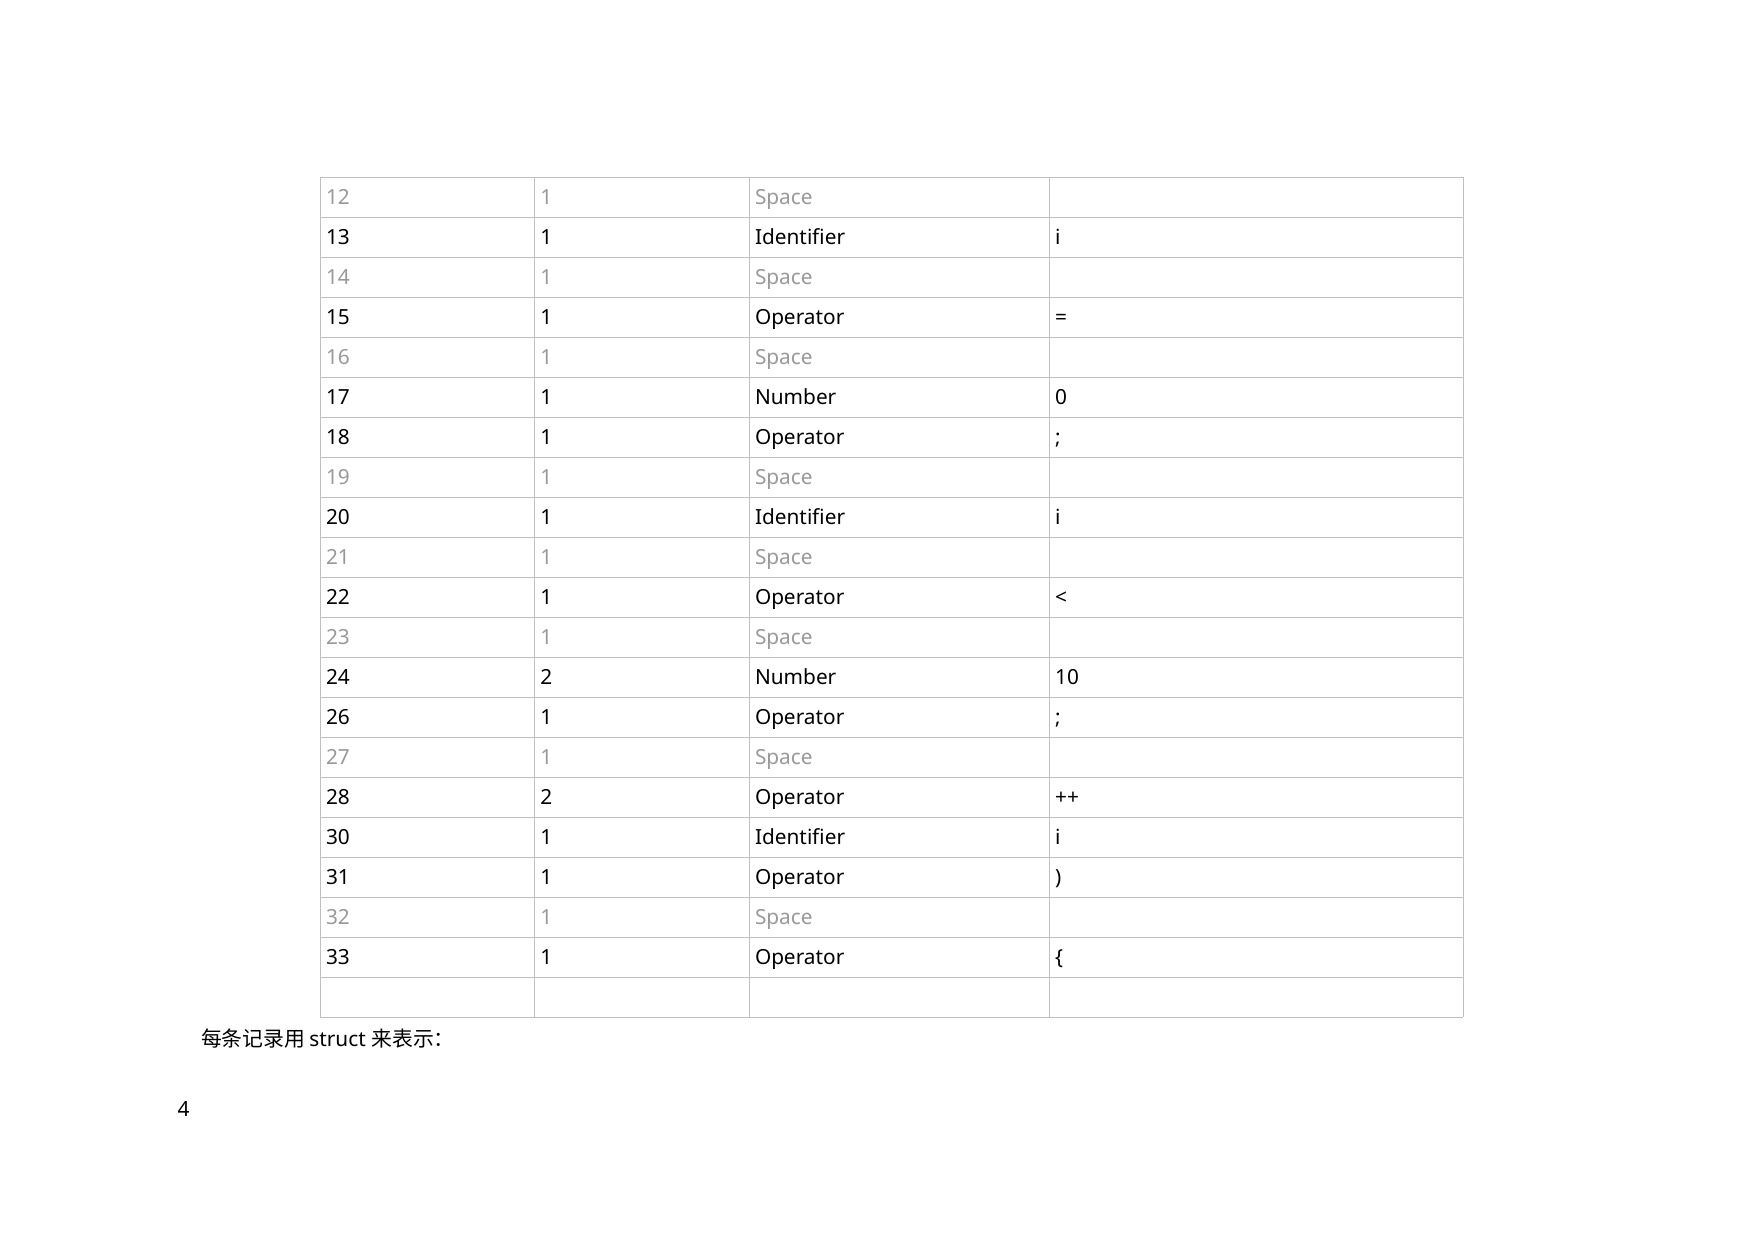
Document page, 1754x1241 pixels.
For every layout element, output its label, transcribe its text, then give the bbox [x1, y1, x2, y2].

table_cell 1 [535, 618, 749, 657]
table_cell i [1050, 498, 1463, 537]
table_cell [1050, 258, 1463, 297]
table_cell 22 [321, 578, 534, 617]
table_cell Identifier [750, 218, 1049, 257]
table_cell Identifier [750, 498, 1049, 537]
table_cell Operator [750, 858, 1049, 897]
table_cell 1 [535, 858, 749, 897]
table_cell 1 [535, 298, 749, 337]
table_cell i [1050, 818, 1463, 857]
table_cell Operator [750, 938, 1049, 977]
table_cell 27 [321, 738, 534, 777]
table_cell Operator [750, 578, 1049, 617]
table_cell Identifier [750, 818, 1049, 857]
table_cell 10 [1050, 658, 1463, 697]
table_cell i [1050, 218, 1463, 257]
table_cell < [1050, 578, 1463, 617]
table_cell ; [1050, 698, 1463, 737]
table_cell [1050, 738, 1463, 777]
table_cell 1 [535, 538, 749, 577]
table_cell [1050, 178, 1463, 217]
table_cell 2 [535, 658, 749, 697]
table_cell 1 [535, 258, 749, 297]
table_cell Number [750, 378, 1049, 417]
table_cell Space [750, 618, 1049, 657]
table_cell 19 [321, 458, 534, 497]
table_cell Number [750, 658, 1049, 697]
table_cell 18 [321, 418, 534, 457]
table_cell 14 [321, 258, 534, 297]
table_cell [321, 978, 534, 1017]
table_cell 15 [321, 298, 534, 337]
table_cell [1050, 618, 1463, 657]
table_cell [1050, 458, 1463, 497]
table_cell 1 [535, 738, 749, 777]
table_cell 21 [321, 538, 534, 577]
table_cell [750, 978, 1049, 1017]
table_cell 1 [535, 898, 749, 937]
table_cell Space [750, 178, 1049, 217]
table_cell { [1050, 938, 1463, 977]
table_cell Space [750, 738, 1049, 777]
table_cell 1 [535, 218, 749, 257]
table_cell 1 [535, 698, 749, 737]
text 每条记录用struct 来表示： [177, 1023, 1605, 1053]
table_cell 1 [535, 498, 749, 537]
table_cell 24 [321, 658, 534, 697]
table_cell [1050, 538, 1463, 577]
table_cell ) [1050, 858, 1463, 897]
table_cell [535, 978, 749, 1017]
table_cell 2 [535, 778, 749, 817]
table_cell Operator [750, 418, 1049, 457]
table_cell 0 [1050, 378, 1463, 417]
table_cell Space [750, 898, 1049, 937]
table_cell 20 [321, 498, 534, 537]
table_cell 28 [321, 778, 534, 817]
table_cell [1050, 898, 1463, 937]
table_cell Space [750, 258, 1049, 297]
table_cell 30 [321, 818, 534, 857]
table_cell 1 [535, 418, 749, 457]
table_cell [1050, 978, 1463, 1017]
table_cell Space [750, 538, 1049, 577]
table_cell 1 [535, 578, 749, 617]
table_cell 16 [321, 338, 534, 377]
table_cell 26 [321, 698, 534, 737]
table_cell 1 [535, 378, 749, 417]
table_cell 17 [321, 378, 534, 417]
table_cell 12 [321, 178, 534, 217]
table_cell 1 [535, 178, 749, 217]
table_cell = [1050, 298, 1463, 337]
table_cell 13 [321, 218, 534, 257]
table_cell 1 [535, 338, 749, 377]
table_cell 1 [535, 458, 749, 497]
table_cell 23 [321, 618, 534, 657]
table_cell 32 [321, 898, 534, 937]
table_cell 1 [535, 938, 749, 977]
table_cell Space [750, 338, 1049, 377]
table_cell 33 [321, 938, 534, 977]
table_cell 1 [535, 818, 749, 857]
table_cell 31 [321, 858, 534, 897]
table_cell Operator [750, 298, 1049, 337]
table_cell Operator [750, 778, 1049, 817]
table_cell Space [750, 458, 1049, 497]
table_cell Operator [750, 698, 1049, 737]
table_cell [1050, 338, 1463, 377]
table_cell ; [1050, 418, 1463, 457]
table_cell ++ [1050, 778, 1463, 817]
